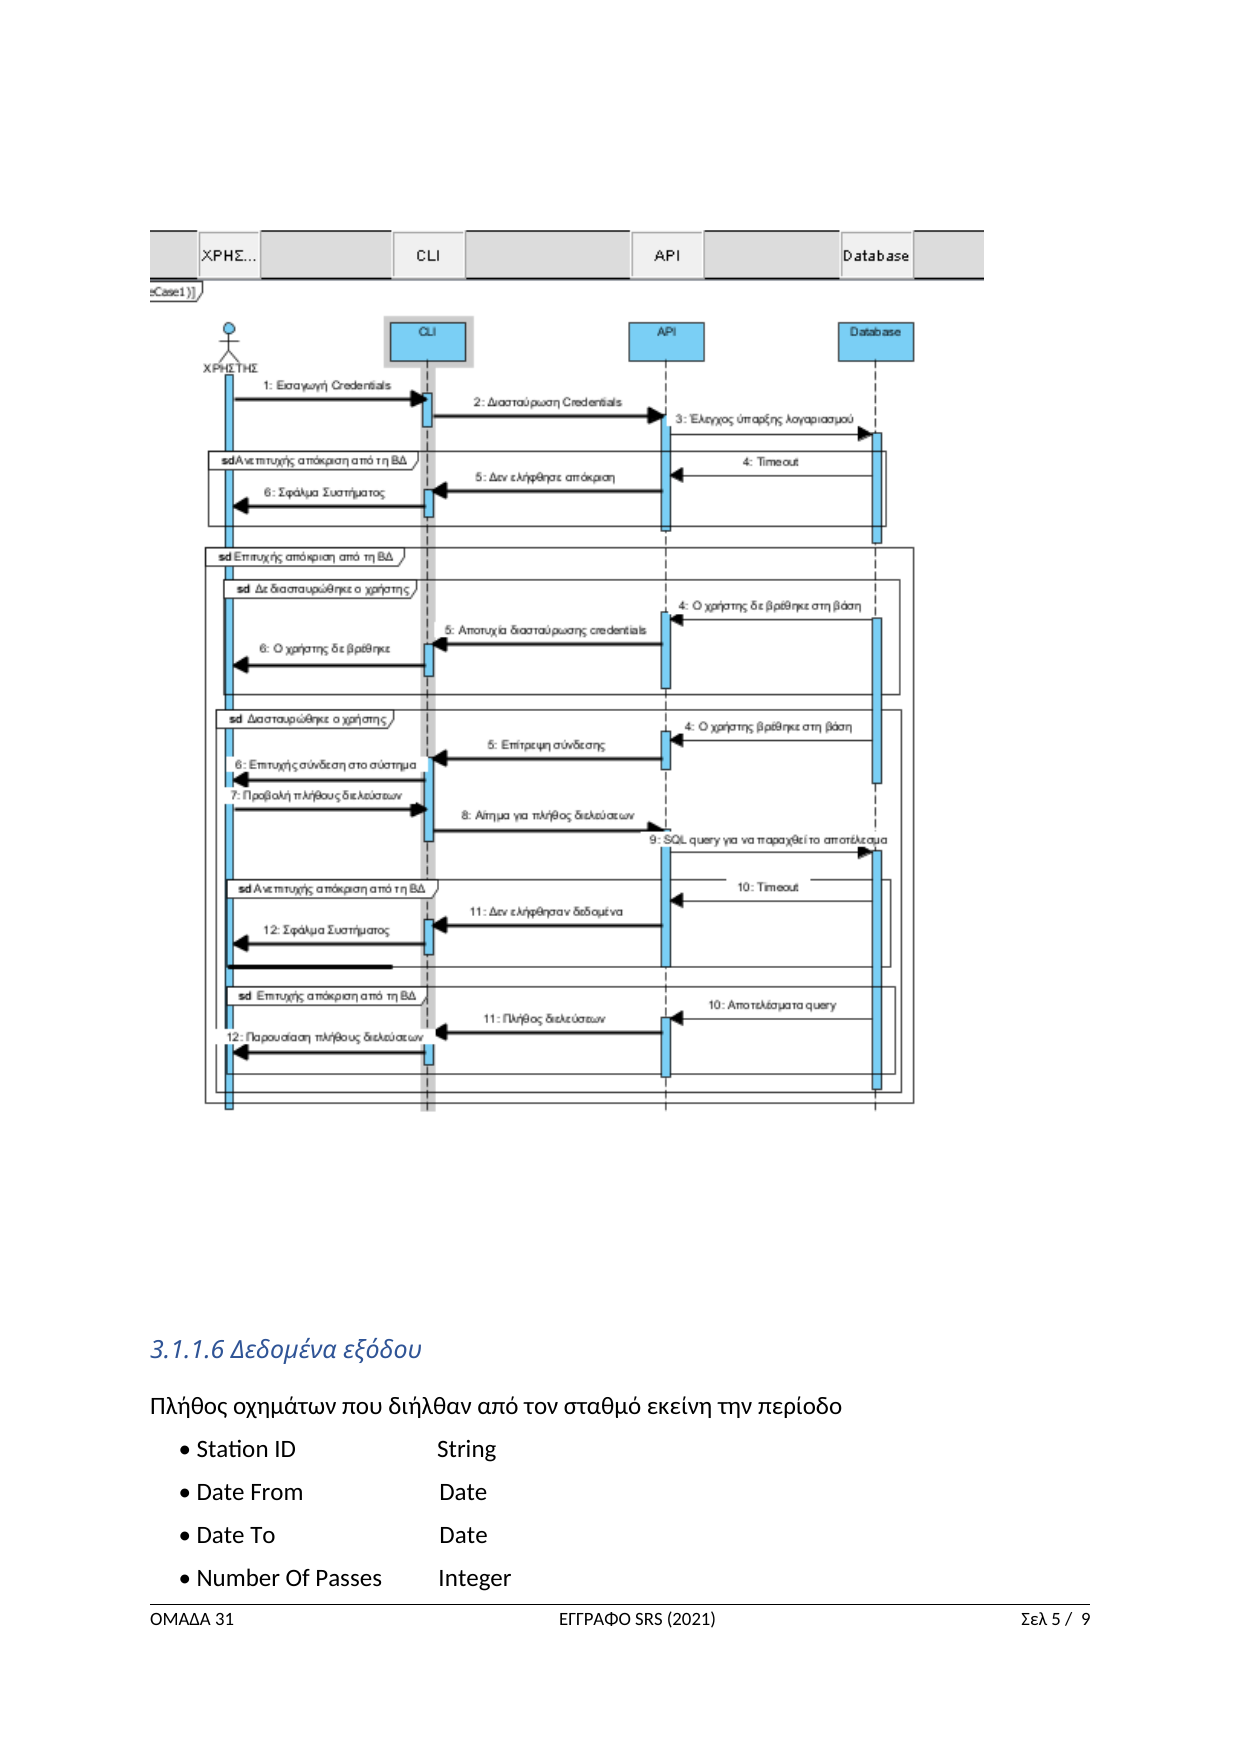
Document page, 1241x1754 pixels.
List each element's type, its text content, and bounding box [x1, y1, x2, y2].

text • Station ID String [150, 1433, 1090, 1464]
text • Date To Date [150, 1519, 1090, 1550]
text • Date From Date [150, 1476, 1090, 1507]
subtitle Πλήθος οχημάτων που διήλθαν από τον σταθμό εκείνη την περίοδο [150, 1390, 1090, 1421]
text • Number Of Passes Integer [150, 1562, 1090, 1593]
subtitle 3.1.1.6 Δεδομένα εξόδου [150, 1331, 1090, 1365]
picture [150, 230, 984, 1147]
